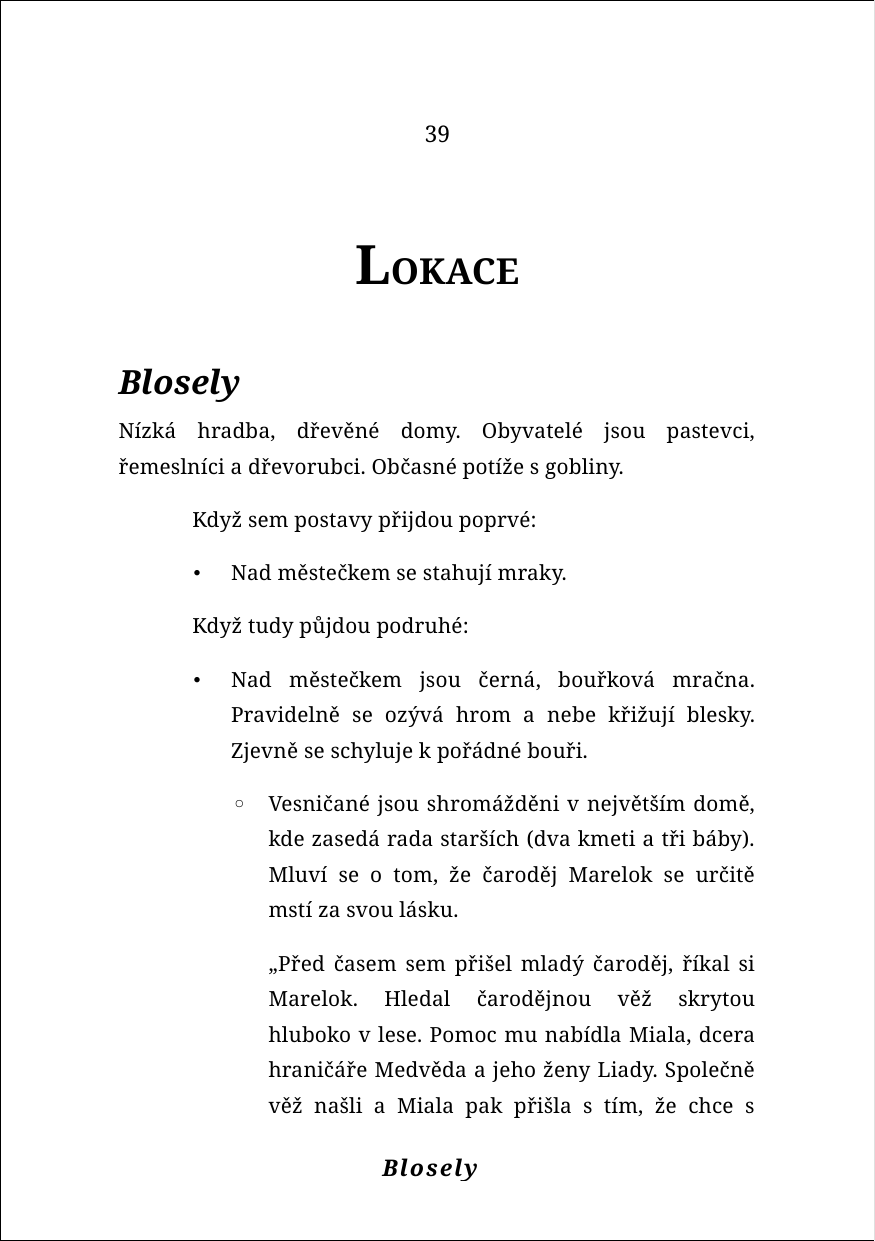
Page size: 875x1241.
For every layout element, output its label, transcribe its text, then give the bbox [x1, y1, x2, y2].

subtitle Blosely [118, 359, 756, 404]
list Nad městečkem se stahují mraky. [193, 558, 756, 587]
list Nad městečkem jsou černá, bouřková mračna. Pravidelně se ozývá hrom a nebe křižují blesky. Zjevně se schyluje k pořádné bouři. [193, 665, 756, 764]
list „Před časem sem přišel mladý čaroděj, říkal si Marelok. Hledal čarodějnou věž skrytou hluboko v lese. Pomoc mu nabídla Miala, dcera hraničáře Medvěda a jeho ženy Liady. Společně věž našli a Miala pak přišla s tím, že chce s [231, 949, 756, 1119]
text Nízká hradba, dřevěné domy. Obyvatelé jsou pastevci, řemeslníci a dřevorubci. Občasné potíže s gobliny. [118, 416, 756, 480]
list Vesničané jsou shromážděni v největším domě, kde zasedá rada starších (dva kmeti a tři báby). Mluví se o tom, že čaroděj Marelok se určitě mstí za svou lásku. [231, 789, 756, 924]
text Když sem postavy přijdou poprvé: [192, 505, 756, 533]
subtitle Lokace [118, 226, 756, 300]
text Když tudy půjdou podruhé: [192, 611, 756, 640]
